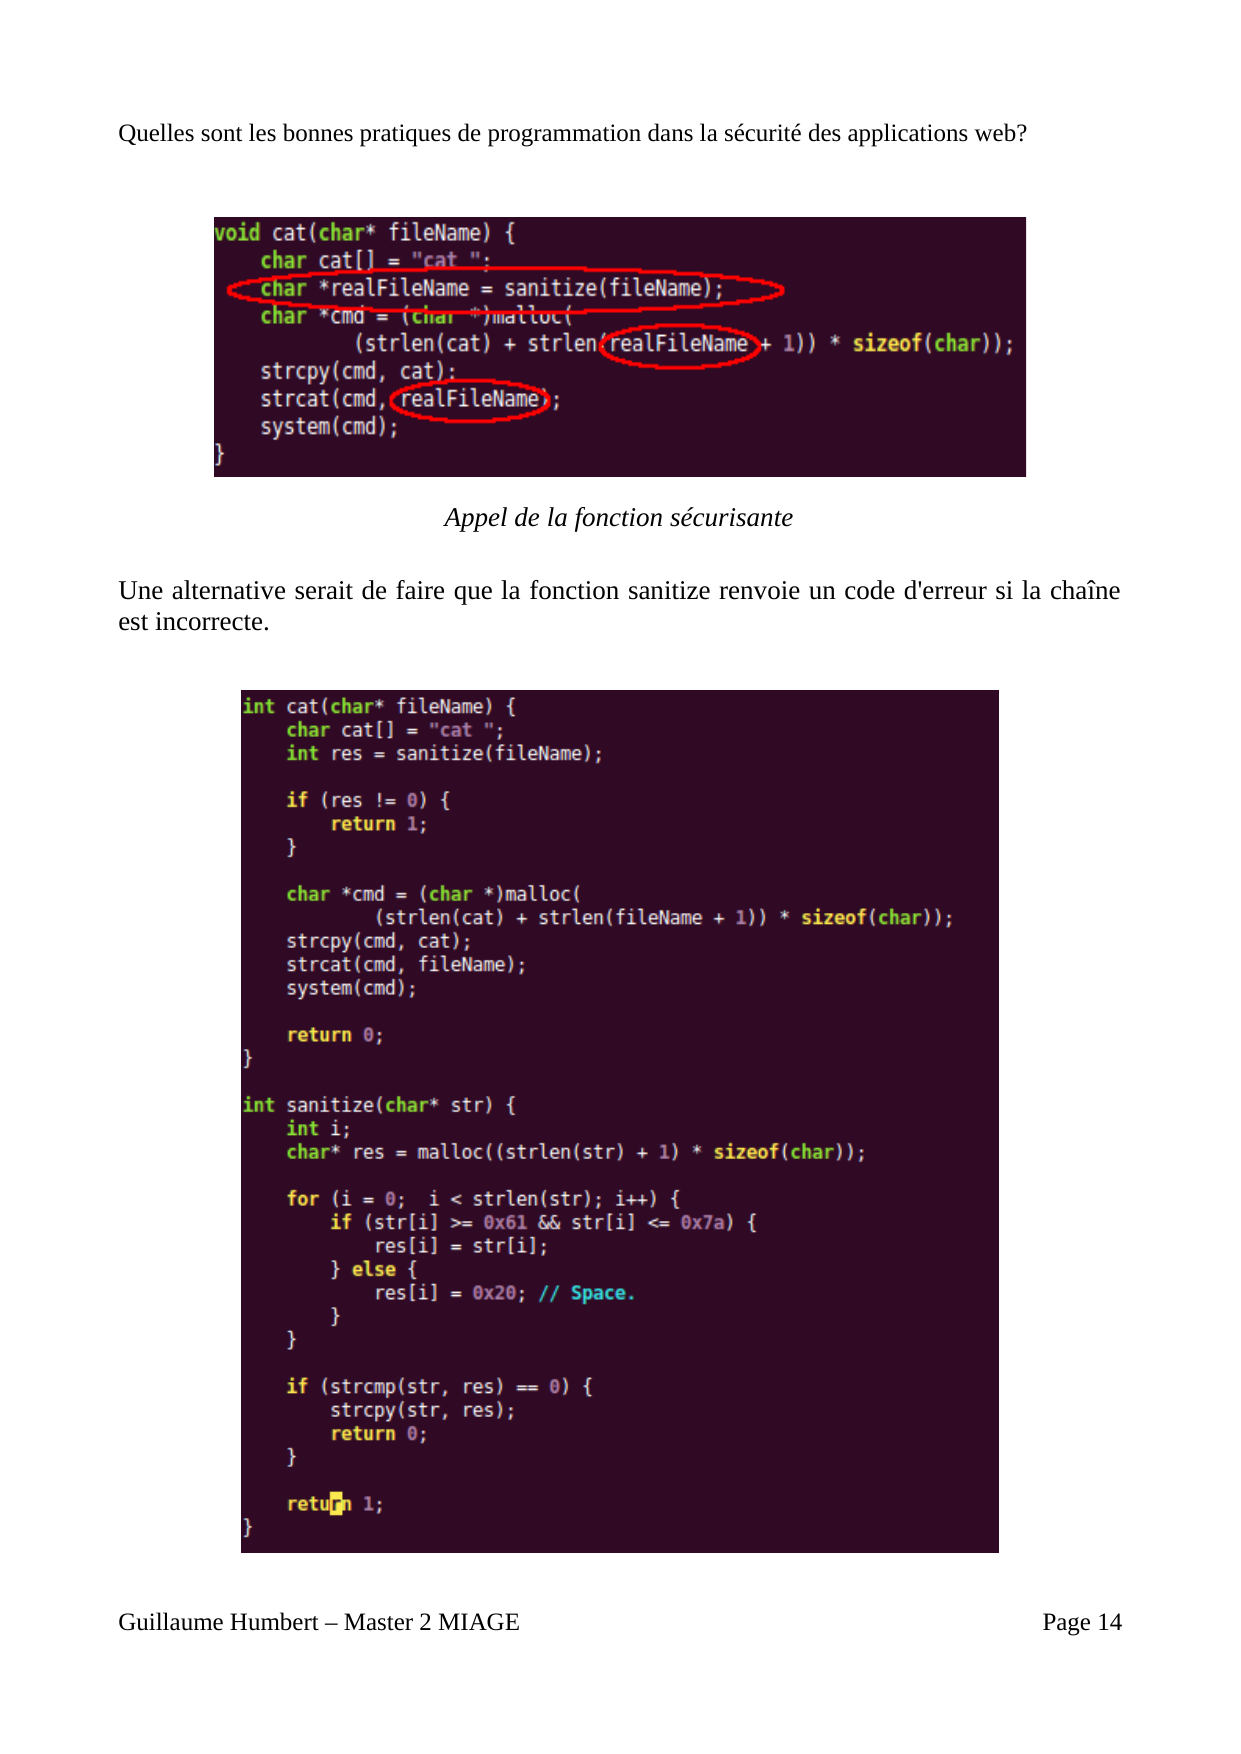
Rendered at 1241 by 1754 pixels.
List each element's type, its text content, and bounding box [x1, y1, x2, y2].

picture [214, 217, 1027, 477]
picture [241, 690, 999, 1553]
text Une alternative serait de faire que la fonction sanitize renvoie un code d'erreur si la chaîne est incorrecte. [118, 574, 1122, 637]
text Appel de la fonction sécurisante [118, 501, 1122, 532]
